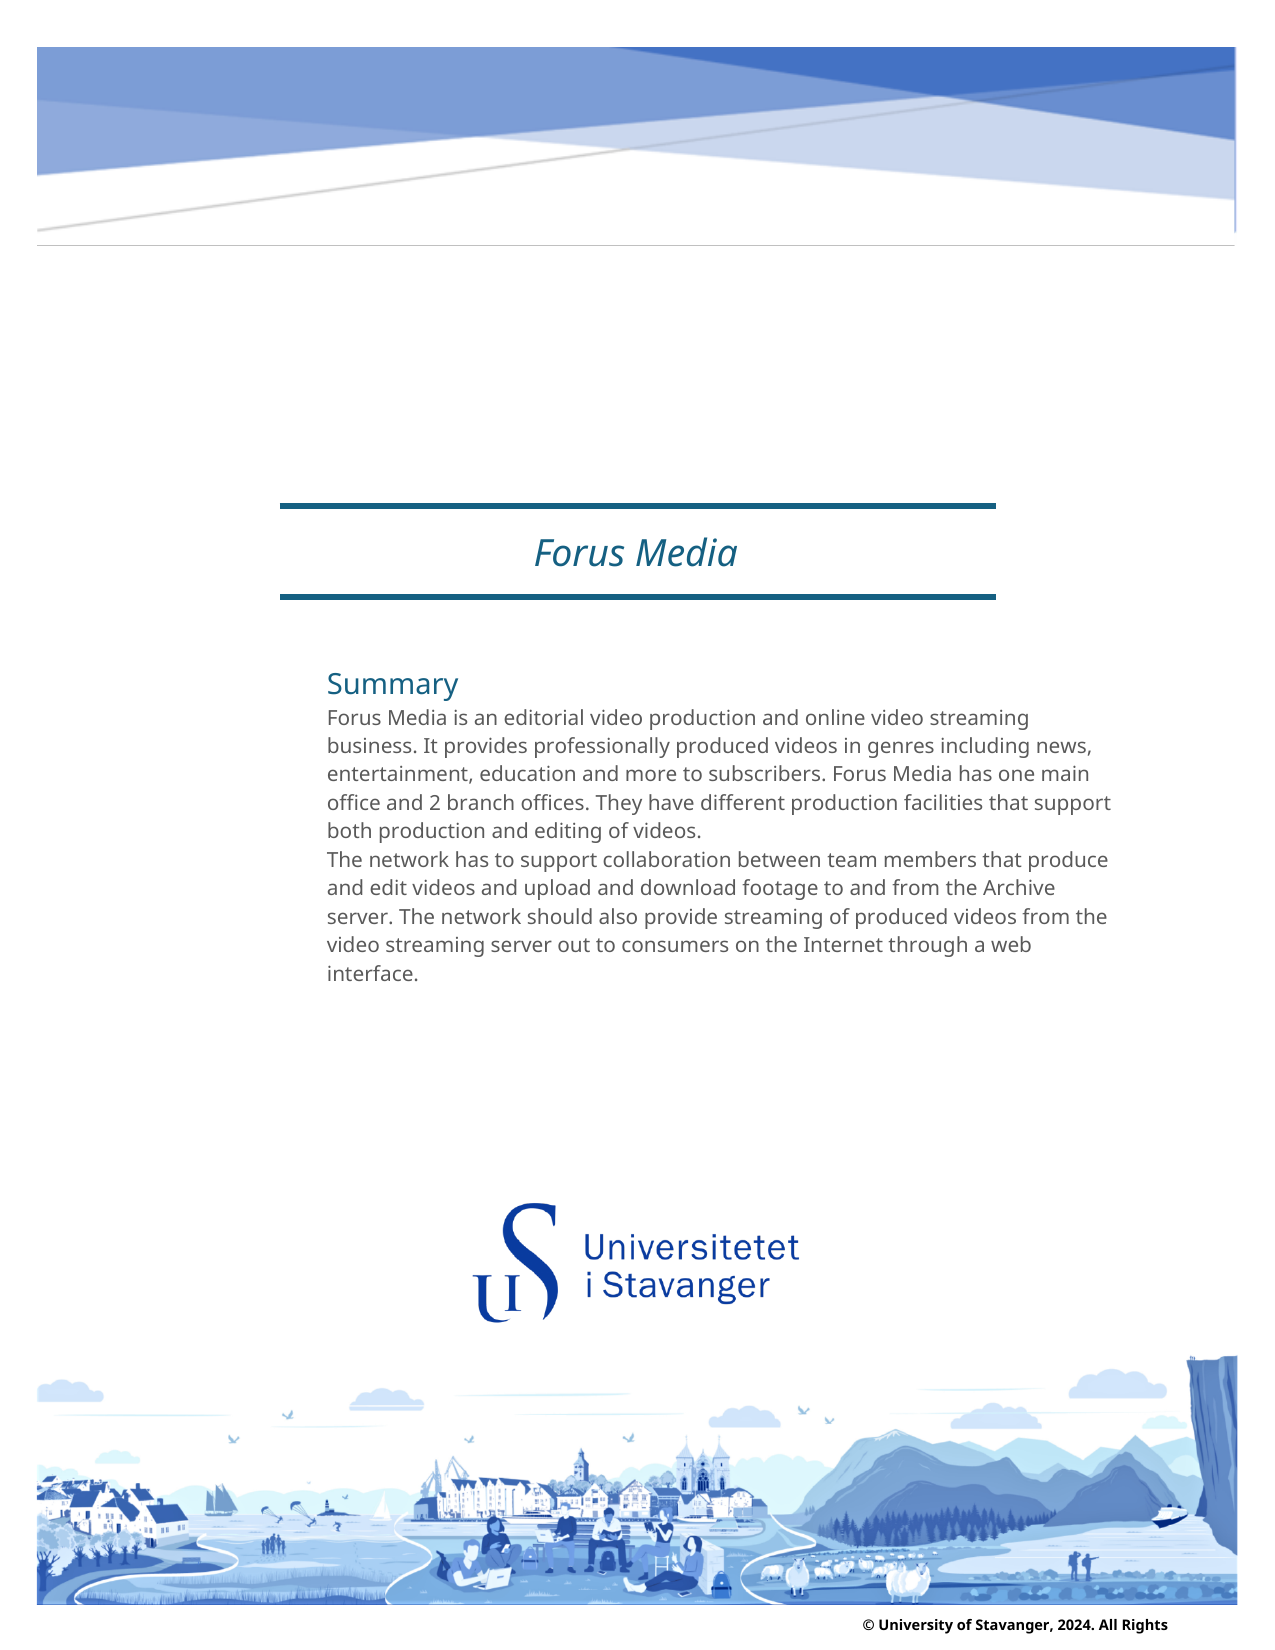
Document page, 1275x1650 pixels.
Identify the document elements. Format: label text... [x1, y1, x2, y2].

text Forus Media [279, 504, 996, 600]
picture [472, 1194, 803, 1327]
text Summary [327, 663, 1126, 703]
picture [37, 47, 1238, 249]
picture [36, 1354, 1238, 1605]
text © University of Stavanger, 2024. All Rights Reserved. [862, 1615, 1223, 1636]
text The network has to support collaboration between team members that produce and edit videos and upload and download footage to and from the Archive server. The network should also provide streaming of produced videos from the video streaming server out to consumers on the Internet through a web interface. [327, 845, 1126, 987]
text Forus Media is an editorial video production and online video streaming business. It provides professionally produced videos in genres including news, entertainment, education and more to subscribers. Forus Media has one main office and 2 branch offices. They have different production facilities that support both production and editing of videos. [327, 703, 1126, 845]
